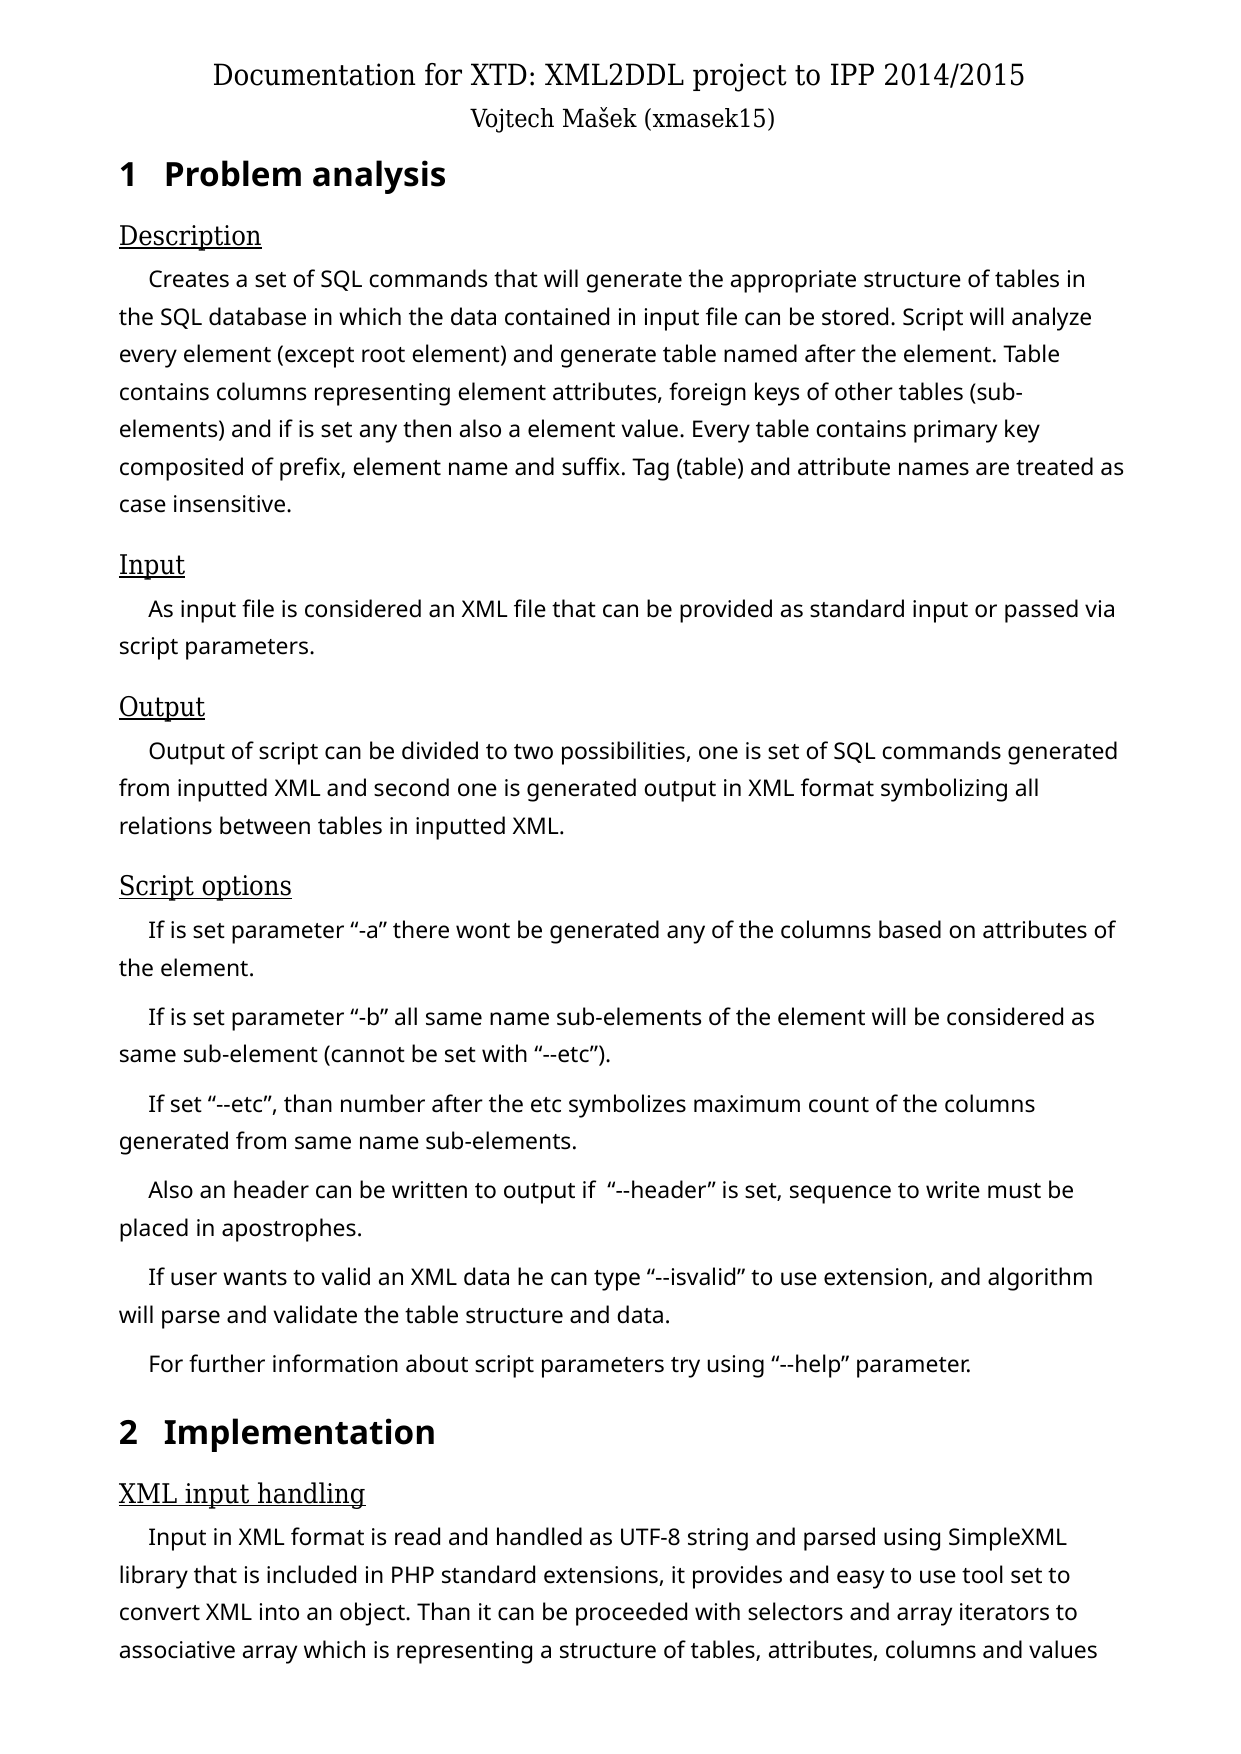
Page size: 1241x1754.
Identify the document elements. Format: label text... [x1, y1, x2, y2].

subtitle Output [118, 691, 1128, 723]
text Also an header can be written to output if “--header” is set, sequence to write must be placed in apostrophes. [118, 1174, 1128, 1243]
text If user wants to valid an XML data he can type “--isvalid” to use extension, and algorithm will parse and validate the table structure and data. [118, 1261, 1128, 1330]
subtitle Input [118, 549, 1128, 581]
subtitle Script options [118, 871, 1128, 902]
text For further information about script parameters try using “--help” parameter. [118, 1348, 1128, 1379]
text If set “--etc”, than number after the etc symbolizes maximum count of the columns generated from same name sub-elements. [118, 1088, 1128, 1156]
text If is set parameter “-b” all same name sub-elements of the element will be considered as same sub-element (cannot be set with “--etc”). [118, 1001, 1128, 1069]
text Vojtech Mašek (xmasek15) [118, 104, 1128, 133]
subtitle XML input handling [118, 1478, 1128, 1509]
text Input in XML format is read and handled as UTF-8 string and parsed using SimpleXML library that is included in PHP standard extensions, it provides and easy to use tool set to convert XML into an object. Than it can be proceeded with selectors and array iterators to associative array which is representing a structure of tables, attributes, columns and values [118, 1521, 1128, 1665]
text As input file is considered an XML file that can be provided as standard input or passed via script parameters. [118, 593, 1128, 662]
subtitle Description [118, 220, 1128, 252]
text Output of script can be divided to two possibilities, one is set of SQL commands generated from inputted XML and second one is generated output in XML format symbolizing all relations between tables in inputted XML. [118, 735, 1128, 841]
text If is set parameter “-a” there wont be generated any of the columns based on attributes of the element. [118, 914, 1128, 983]
subtitle Implementation [118, 1409, 1128, 1454]
subtitle Problem analysis [118, 151, 1128, 197]
text Creates a set of SQL commands that will generate the appropriate structure of tables in the SQL database in which the data contained in input file can be stored. Script will analyze every element (except root element) and generate table named after the element. Table contains columns representing element attributes, foreign keys of other tables (sub-elements) and if is set any then also a element value. Every table contains primary key composited of prefix, element name and suffix. Tag (table) and attribute names are treated as case insensitive. [118, 263, 1128, 520]
title Documentation for XTD: XML2DDL project to IPP 2014/2015 [118, 59, 1128, 93]
